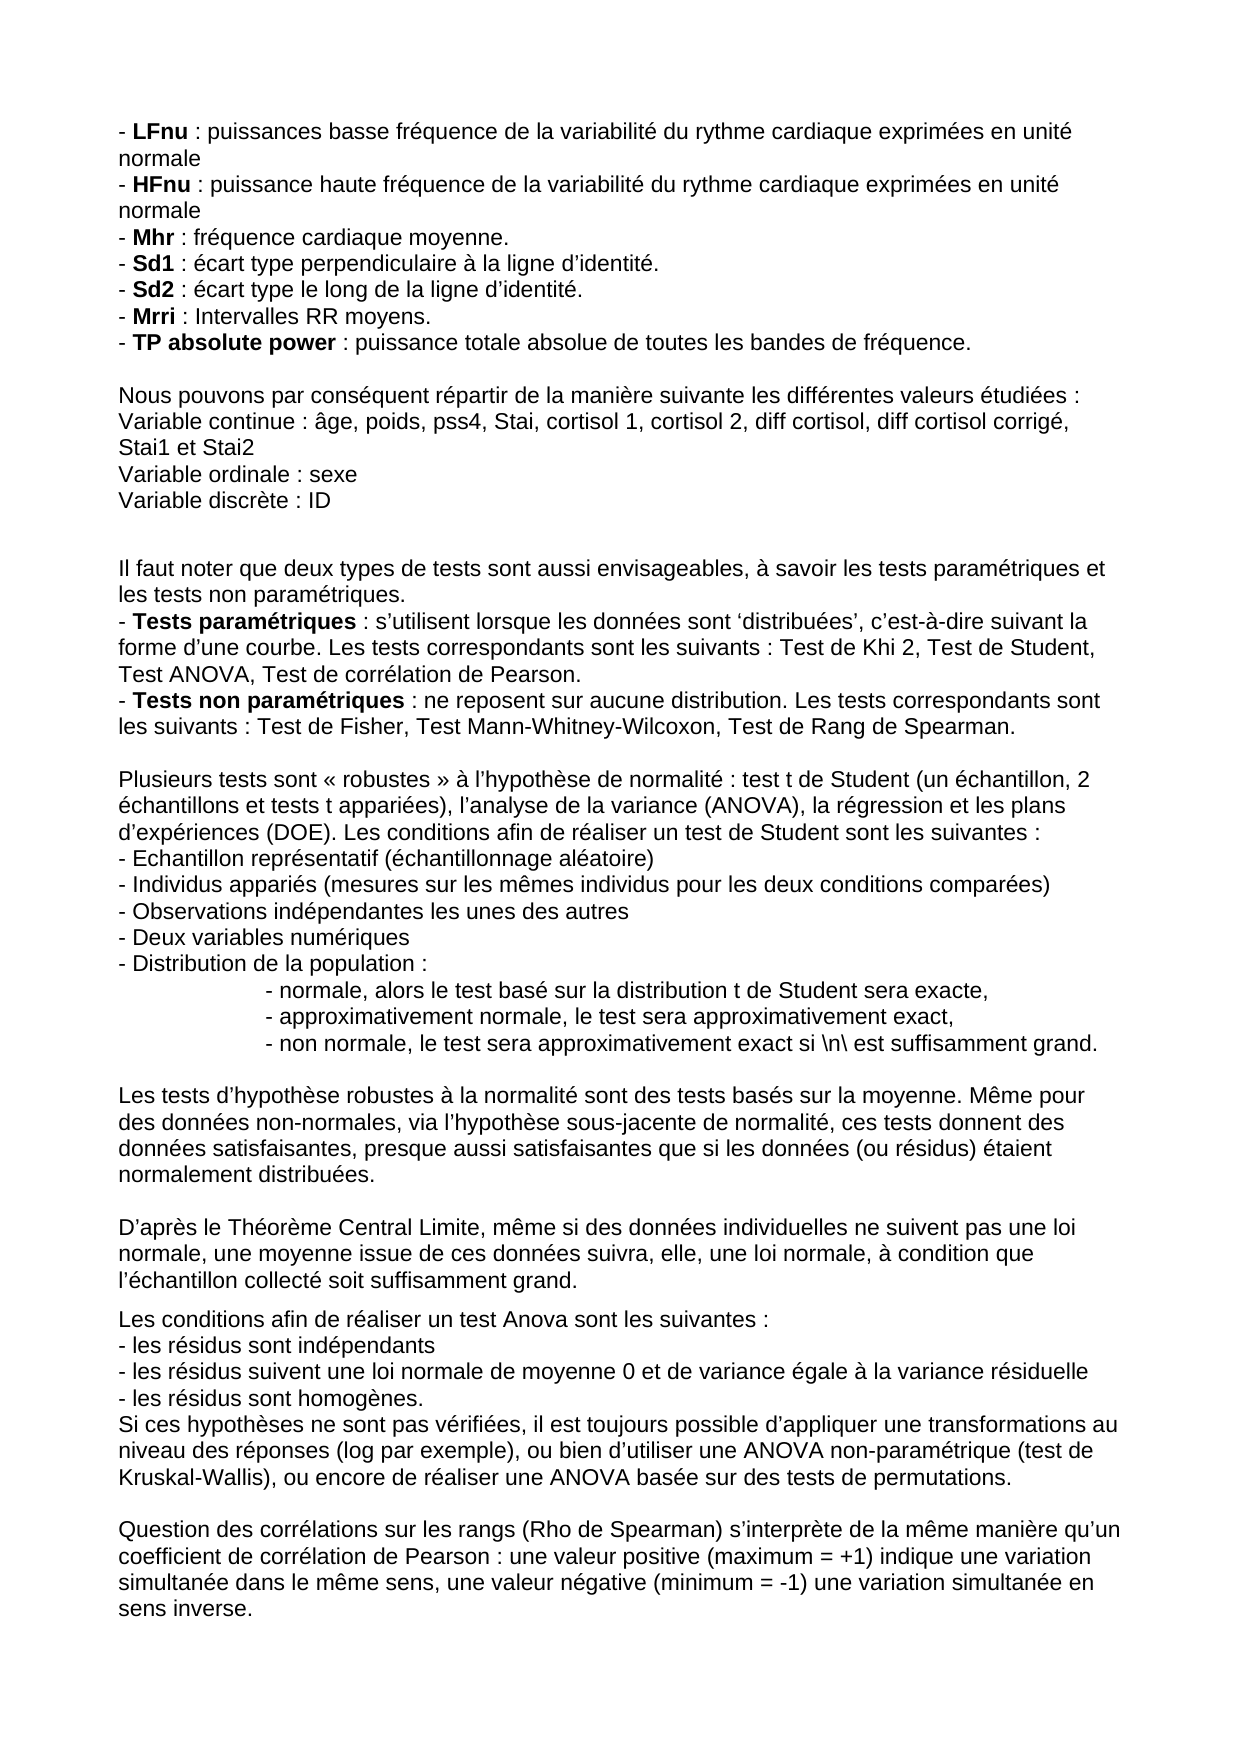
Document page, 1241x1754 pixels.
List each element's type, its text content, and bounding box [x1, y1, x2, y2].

text - Mrri : Intervalles RR moyens. [118, 303, 1122, 329]
text Si ces hypothèses ne sont pas vérifiées, il est toujours possible d’appliquer une transformations au niveau des réponses (log par exemple), ou bien d’utiliser une ANOVA non-paramétrique (test de Kruskal-Wallis), ou encore de réaliser une ANOVA basée sur des tests de permutations. Question des corrélations sur les rangs (Rho de Spearman) s’interprète de la même manière qu’un coefficient de corrélation de Pearson : une valeur positive (maximum = +1) indique une variation simultanée dans le même sens, une valeur négative (minimum = -1) une variation simultanée en sens inverse. [118, 1411, 1122, 1622]
text - Sd1 : écart type perpendiculaire à la ligne d’identité. [118, 250, 1122, 276]
subtitle Il faut noter que deux types de tests sont aussi envisageables, à savoir les tests paramétriques et les tests non paramétriques. - Tests paramétriques : s’utilisent lorsque les données sont ‘distribuées’, c’est-à-dire suivant la forme d’une courbe. Les tests correspondants sont les suivants : Test de Khi 2, Test de Student, Test ANOVA, Test de corrélation de Pearson. - Tests non paramétriques : ne reposent sur aucune distribution. Les tests correspondants sont les suivants : Test de Fisher, Test Mann-Whitney-Wilcoxon, Test de Rang de Spearman. Plusieurs tests sont « robustes » à l’hypothèse de normalité : test t de Student (un échantillon, 2 échantillons et tests t appariées), l’analyse de la variance (ANOVA), la régression et les plans d’expériences (DOE). Les conditions afin de réaliser un test de Student sont les suivantes : - Echantillon représentatif (échantillonnage aléatoire) - Individus appariés (mesures sur les mêmes individus pour les deux conditions comparées) - Observations indépendantes les unes des autres - Deux variables numériques - Distribution de la population : - normale, alors le test basé sur la distribution t de Student sera exacte, - approximativement normale, le test sera approximativement exact, - non normale, le test sera approximativement exact si \n\ est suffisamment grand. Les tests d’hypothèse robustes à la normalité sont des tests basés sur la moyenne. Même pour des données non-normales, via l’hypothèse sous-jacente de normalité, ces tests donnent des données satisfaisantes, presque aussi satisfaisantes que si les données (ou résidus) étaient normalement distribuées. D’après le Théorème Central Limite, même si des données individuelles ne suivent pas une loi normale, une moyenne issue de ces données suivra, elle, une loi normale, à condition que l’échantillon collecté soit suffisamment grand. [118, 555, 1122, 1293]
text Nous pouvons par conséquent répartir de la manière suivante les différentes valeurs étudiées : Variable continue : âge, poids, pss4, Stai, cortisol 1, cortisol 2, diff cortisol, diff cortisol corrigé, Stai1 et Stai2 Variable ordinale : sexe Variable discrète : ID [118, 355, 1122, 513]
text - Sd2 : écart type le long de la ligne d’identité. [118, 276, 1122, 303]
text - TP absolute power : puissance totale absolue de toutes les bandes de fréquence. [118, 329, 1122, 355]
text - LFnu : puissances basse fréquence de la variabilité du rythme cardiaque exprimées en unité normale [118, 118, 1122, 171]
text - HFnu : puissance haute fréquence de la variabilité du rythme cardiaque exprimées en unité normale [118, 171, 1122, 223]
text - Mhr : fréquence cardiaque moyenne. [118, 223, 1122, 250]
text Les conditions afin de réaliser un test Anova sont les suivantes : - les résidus sont indépendants - les résidus suivent une loi normale de moyenne 0 et de variance égale à la variance résiduelle - les résidus sont homogènes. [118, 1306, 1122, 1411]
